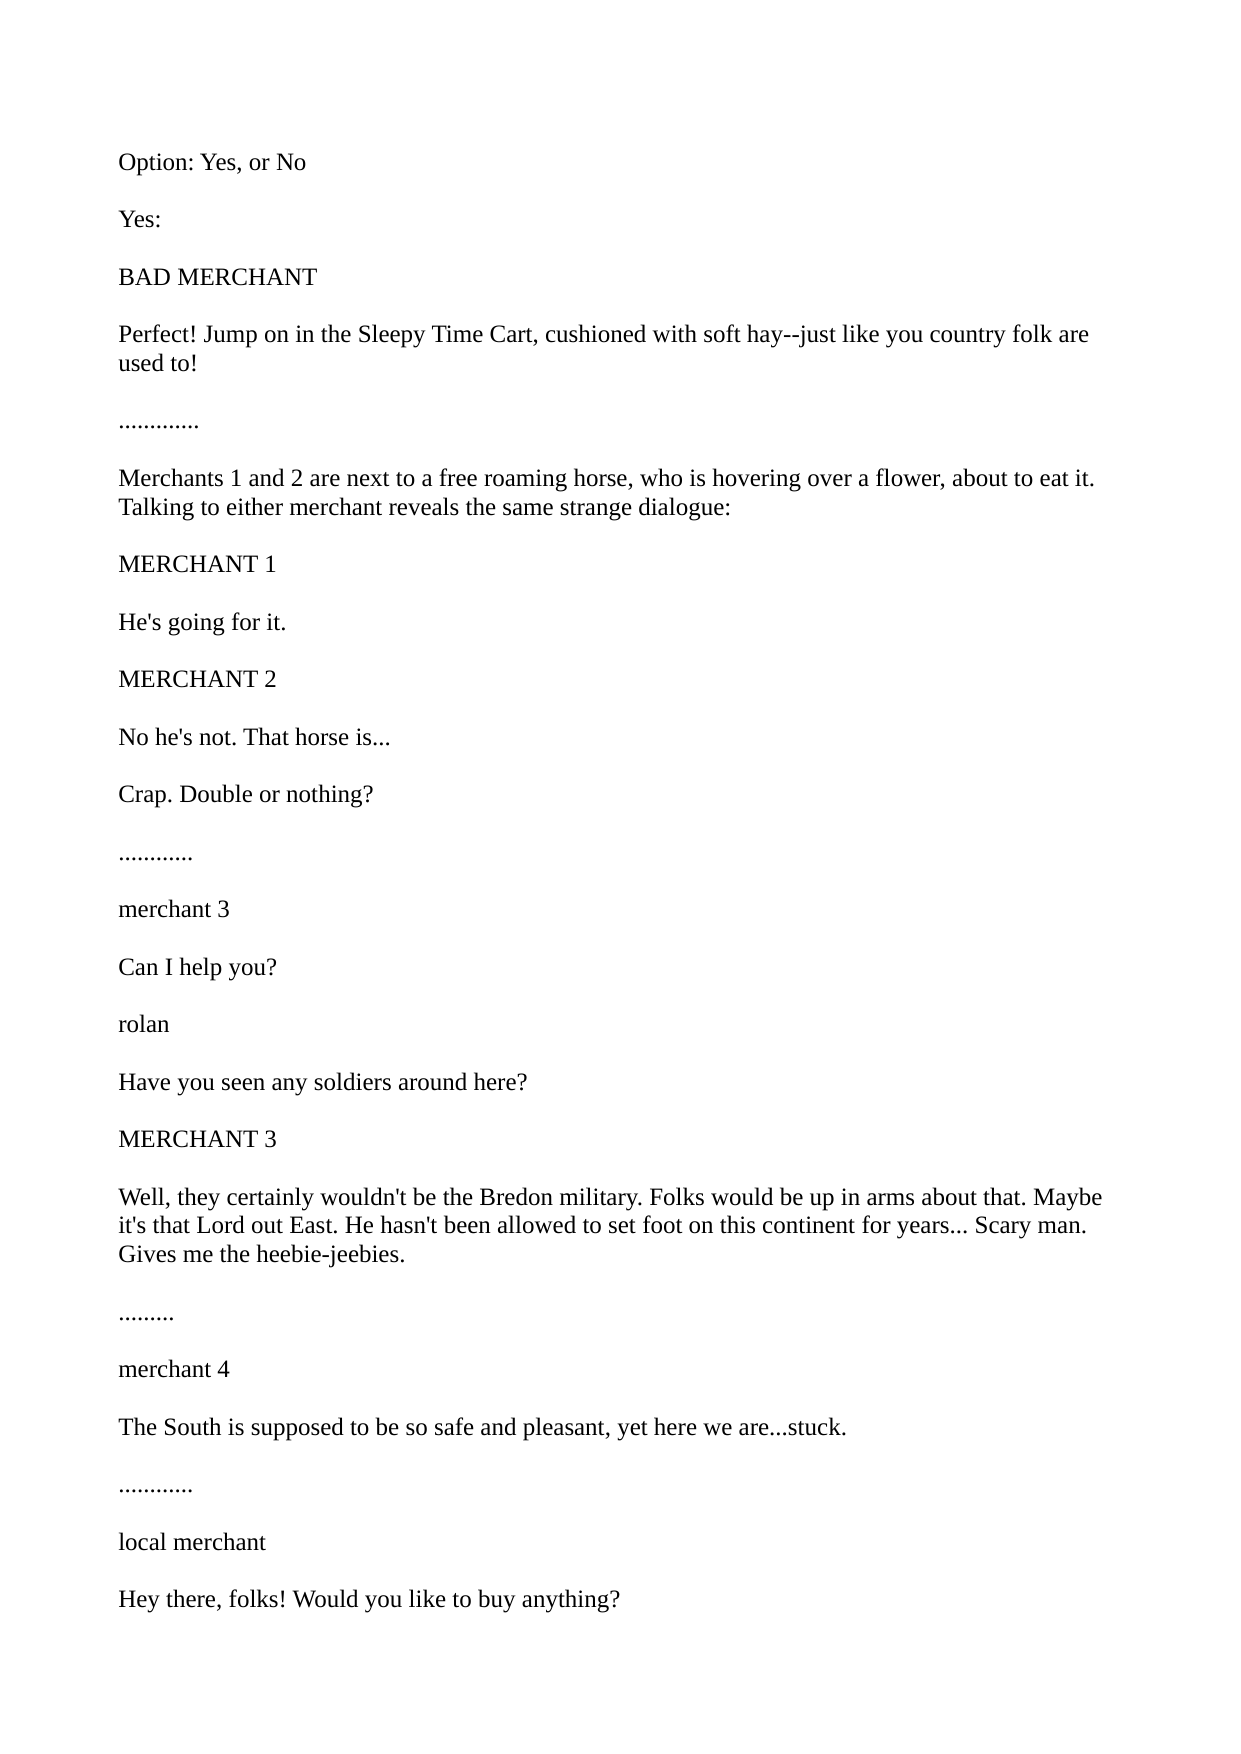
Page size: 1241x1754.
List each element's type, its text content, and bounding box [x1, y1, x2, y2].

text BAD MERCHANT [118, 262, 1122, 291]
text He's going for it. [118, 607, 1122, 636]
text Have you seen any soldiers around here? [118, 1067, 1122, 1096]
text Can I help you? [118, 952, 1122, 981]
text merchant 4 [118, 1354, 1122, 1383]
text merchant 3 [118, 894, 1122, 923]
text Merchants 1 and 2 are next to a free roaming horse, who is hovering over a flower, about to eat it. Talking to either merchant reveals the same strange dialogue: [118, 463, 1122, 521]
text Perfect! Jump on in the Sleepy Time Cart, cushioned with soft hay--just like you country folk are used to! [118, 319, 1122, 377]
text Crap. Double or nothing? [118, 779, 1122, 808]
text ......... [118, 1297, 1122, 1326]
text Yes: [118, 204, 1122, 233]
text Well, they certainly wouldn't be the Bredon military. Folks would be up in arms about that. Maybe it's that Lord out East. He hasn't been allowed to set foot on this continent for years... Scary man. Gives me the heebie-jeebies. [118, 1182, 1122, 1268]
text ............ [118, 1469, 1122, 1498]
text No he's not. That horse is... [118, 722, 1122, 751]
text rolan [118, 1009, 1122, 1038]
text The South is supposed to be so safe and pleasant, yet here we are...stuck. [118, 1412, 1122, 1441]
text ............ [118, 837, 1122, 866]
text Hey there, folks! Would you like to buy anything? [118, 1584, 1122, 1613]
text MERCHANT 1 [118, 549, 1122, 578]
text ............. [118, 406, 1122, 434]
text MERCHANT 3 [118, 1124, 1122, 1153]
text MERCHANT 2 [118, 664, 1122, 693]
text Option: Yes, or No [118, 147, 1122, 176]
text local merchant [118, 1527, 1122, 1556]
